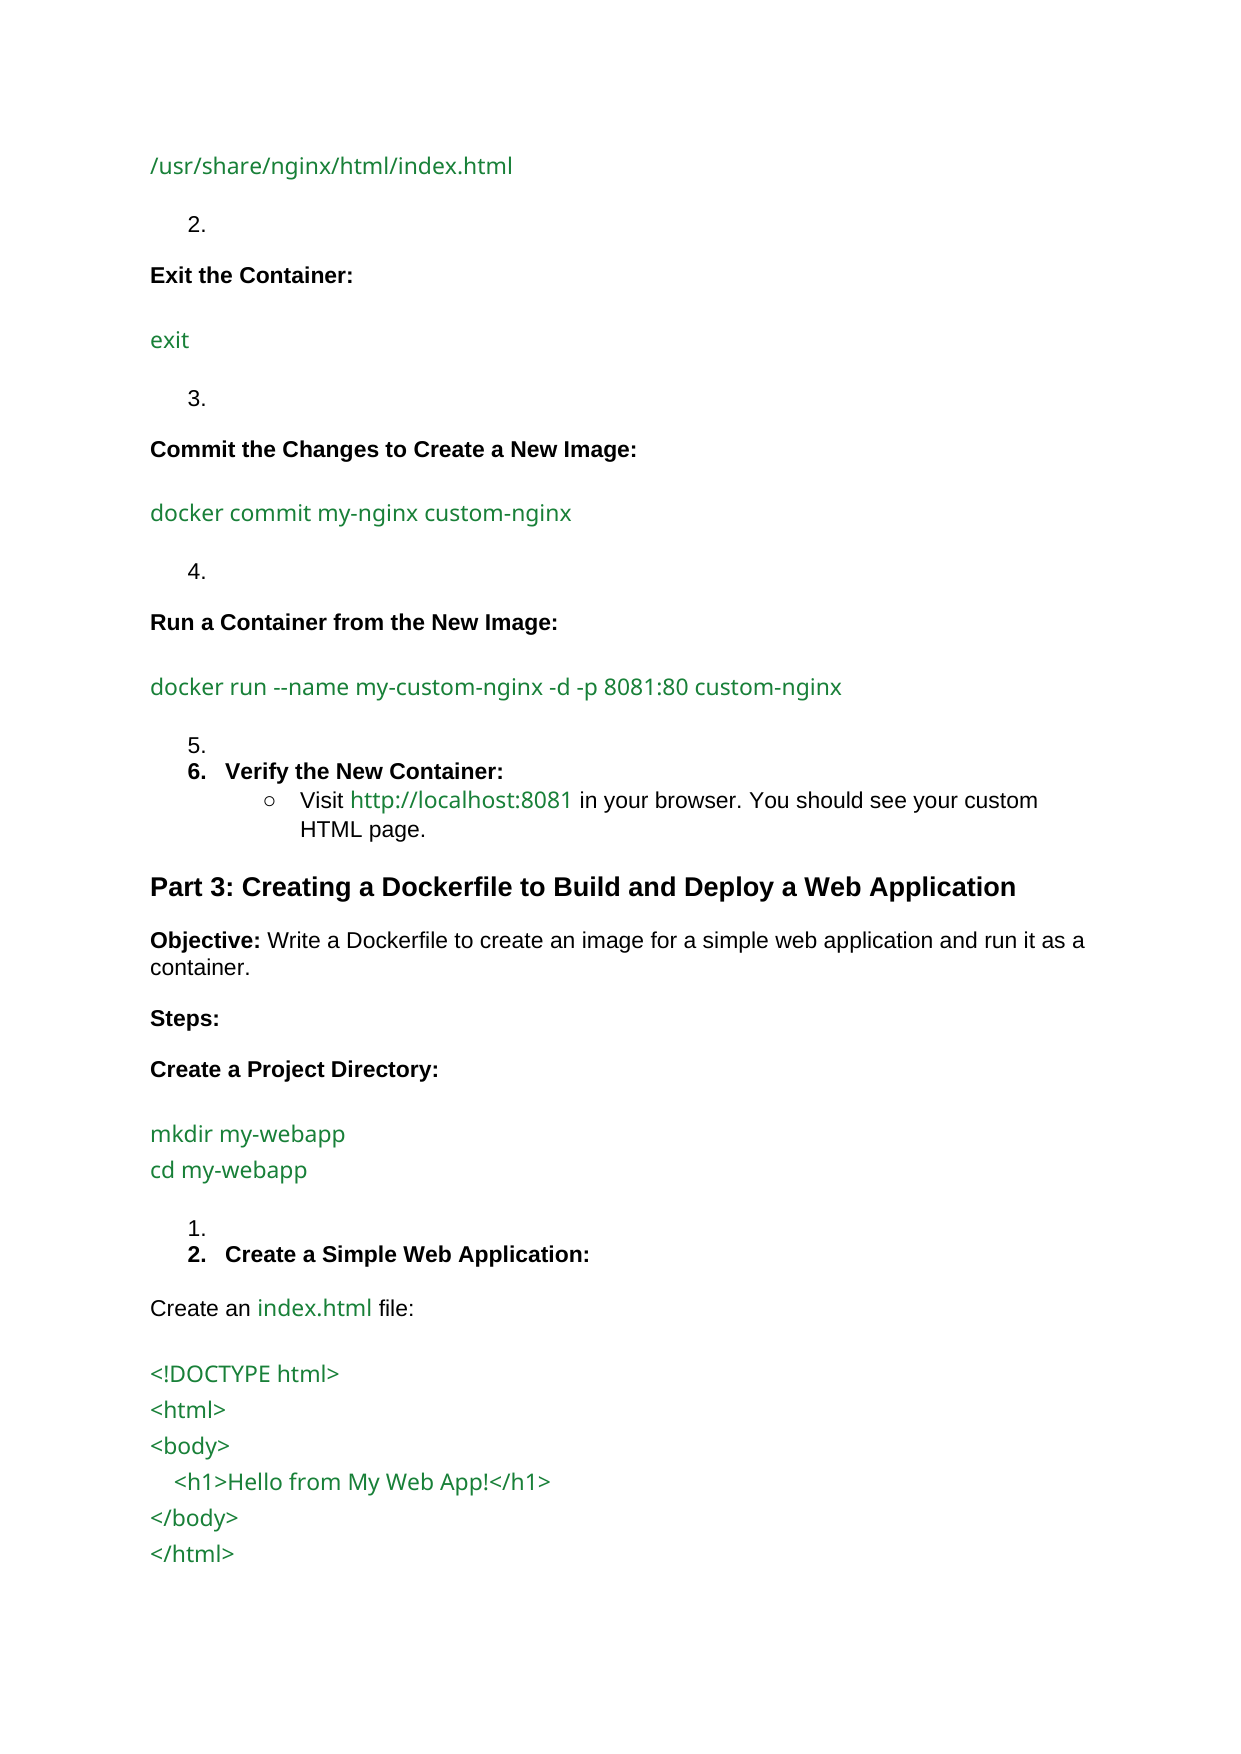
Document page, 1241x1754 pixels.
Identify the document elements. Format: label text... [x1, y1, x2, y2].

text <html> [150, 1394, 1090, 1426]
text <h1>Hello from My Web App!</h1> [150, 1466, 1090, 1497]
subtitle Part 3: Creating a Dockerfile to Build and Deploy a Web Application [150, 871, 1090, 902]
text </body> [150, 1502, 1090, 1533]
text cd my-webapp [150, 1153, 1090, 1185]
list Visit http://localhost:8081 in your browser. You should see your custom HTML page. [262, 784, 1090, 842]
text <body> [150, 1430, 1090, 1461]
text Steps: [150, 1005, 1090, 1031]
text Create a Project Directory: mkdir my-webapp [150, 1056, 1090, 1149]
list Create a Simple Web Application: [187, 1241, 1090, 1267]
text Commit the Changes to Create a New Image: docker commit my-nginx custom-nginx [150, 436, 1090, 528]
list Verify the New Container: [187, 758, 1090, 784]
text /usr/share/nginx/html/index.html [150, 150, 1090, 181]
text Exit the Container: exit [150, 262, 1090, 355]
text Create an index.html file: <!DOCTYPE html> [150, 1292, 1090, 1389]
text </html> [150, 1538, 1090, 1569]
text Objective: Write a Dockerfile to create an image for a simple web application and run it as a container. [150, 927, 1090, 980]
text Run a Container from the New Image: docker run --name my-custom-nginx -d -p 8081:80 custom-nginx [150, 609, 1090, 702]
